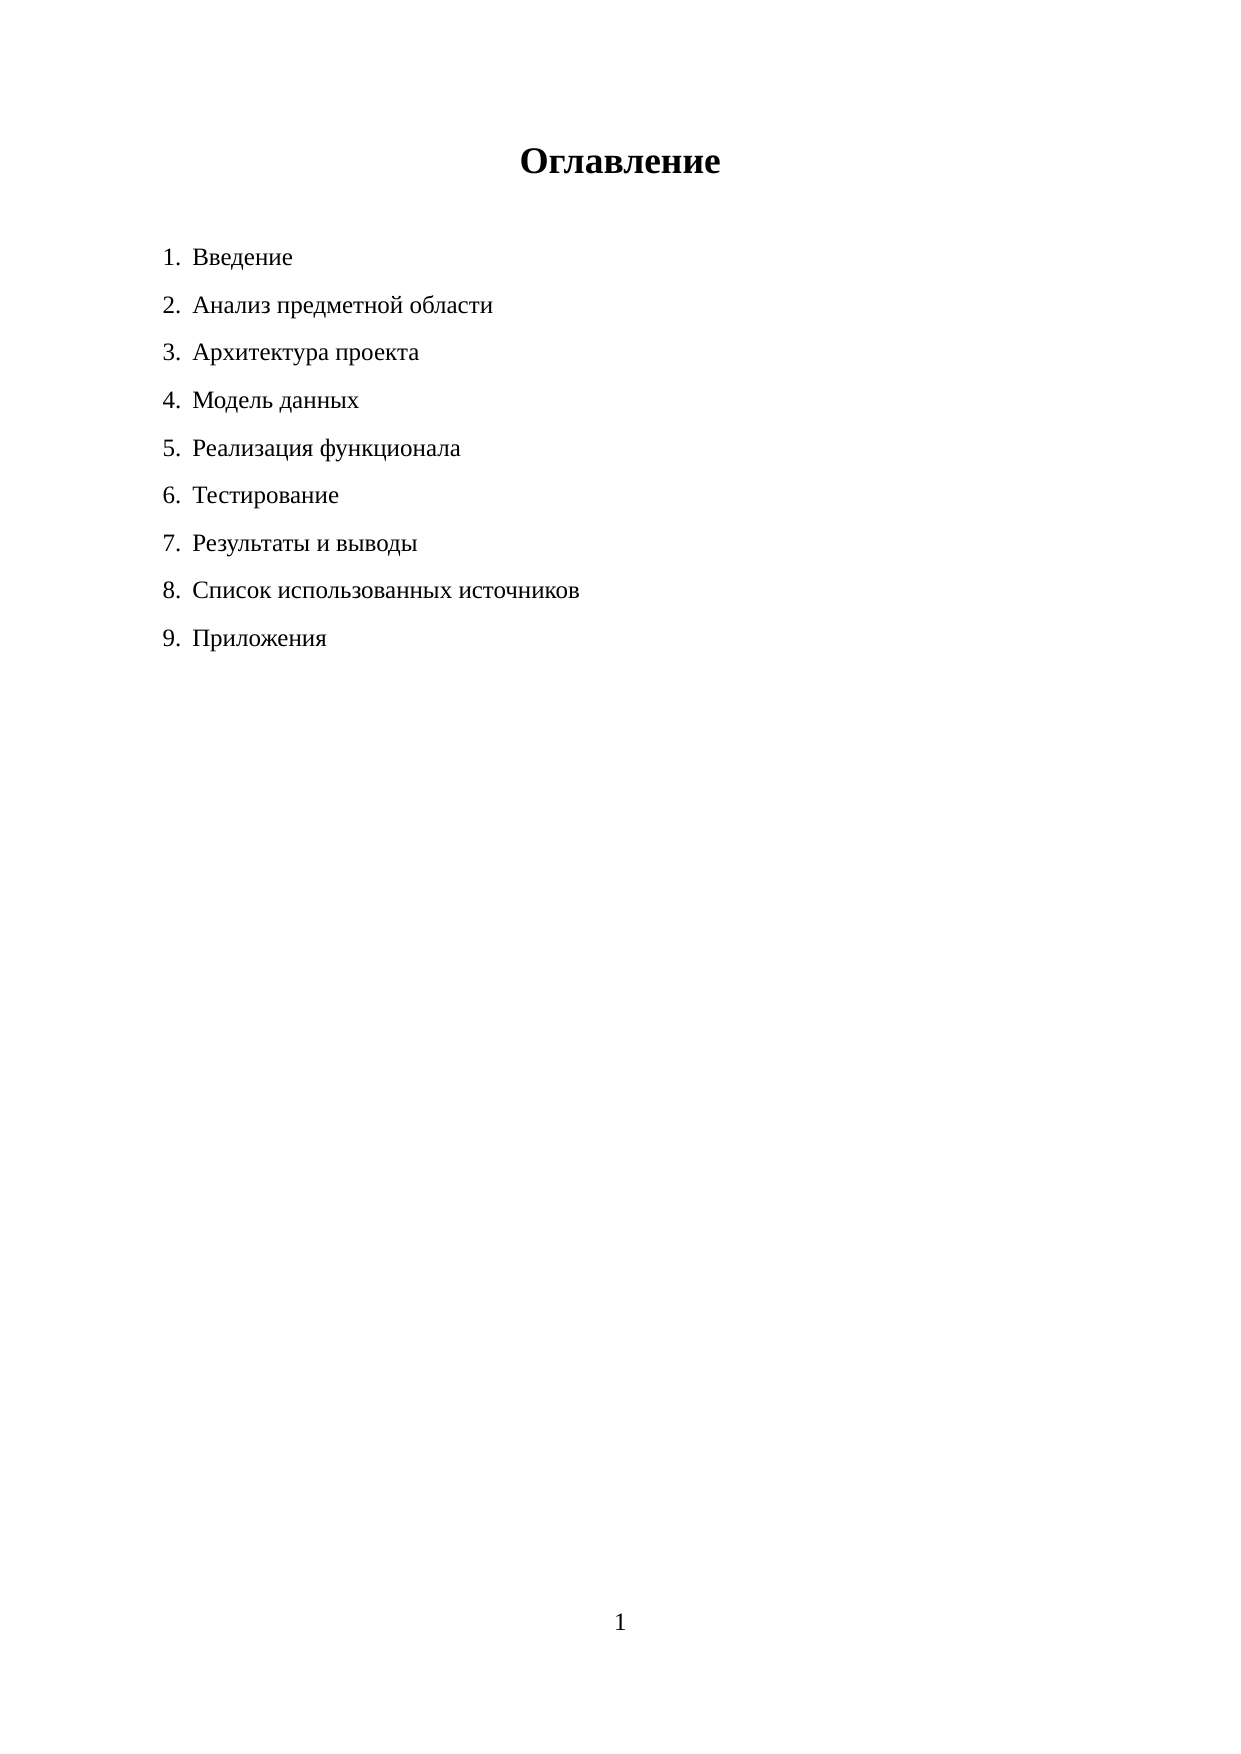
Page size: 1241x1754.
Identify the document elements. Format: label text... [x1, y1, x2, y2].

list Анализ предметной области [162, 290, 1122, 318]
list Архитектура проекта [162, 337, 1122, 366]
list Модель данных [162, 385, 1122, 414]
list Введение [162, 242, 1122, 271]
list Реализация функционала [162, 433, 1122, 461]
list Приложения [162, 623, 1122, 652]
list Тестирование [162, 480, 1122, 509]
list Список использованных источников [162, 575, 1122, 604]
subtitle Оглавление [118, 139, 1122, 182]
list Результаты и выводы [162, 528, 1122, 557]
